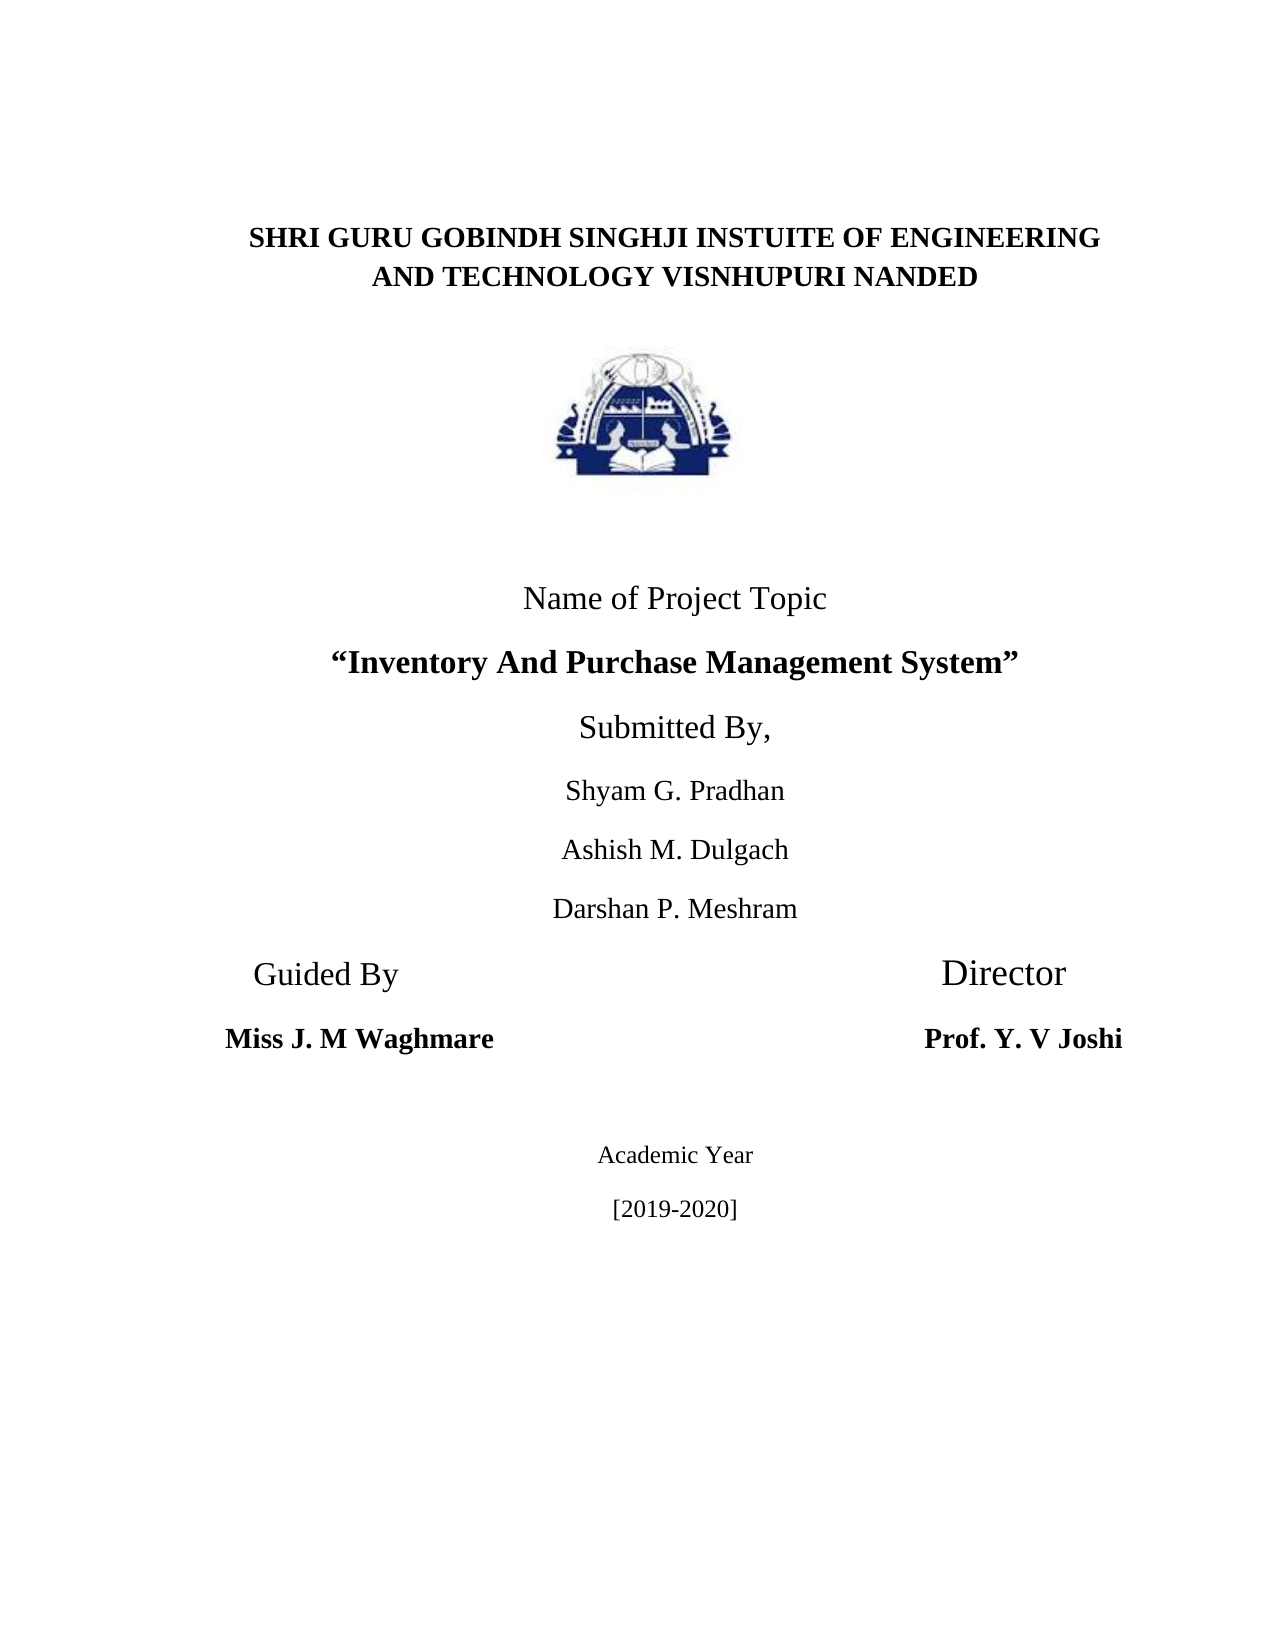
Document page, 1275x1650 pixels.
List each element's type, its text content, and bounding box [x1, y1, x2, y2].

picture [542, 307, 746, 522]
text SHRI GURU GOBINDH SINGHJI INSTUITE OF ENGINEERING AND TECHNOLOGY VISNHUPURI NANDED [225, 220, 1125, 292]
text Name of Project Topic [225, 578, 1125, 616]
text Guided By Director [225, 951, 1125, 994]
text Shyam G. Pradhan [225, 773, 1125, 806]
text “Inventory And Purchase Management System” [225, 643, 1125, 681]
text Darshan P. Meshram [225, 891, 1125, 925]
text Miss J. M Waghmare Prof. Y. V Joshi [225, 1021, 1125, 1055]
text Ashish M. Dulgach [225, 832, 1125, 866]
text [2019-2020] [225, 1194, 1125, 1222]
text Submitted By, [225, 708, 1125, 746]
text Academic Year [225, 1140, 1125, 1169]
